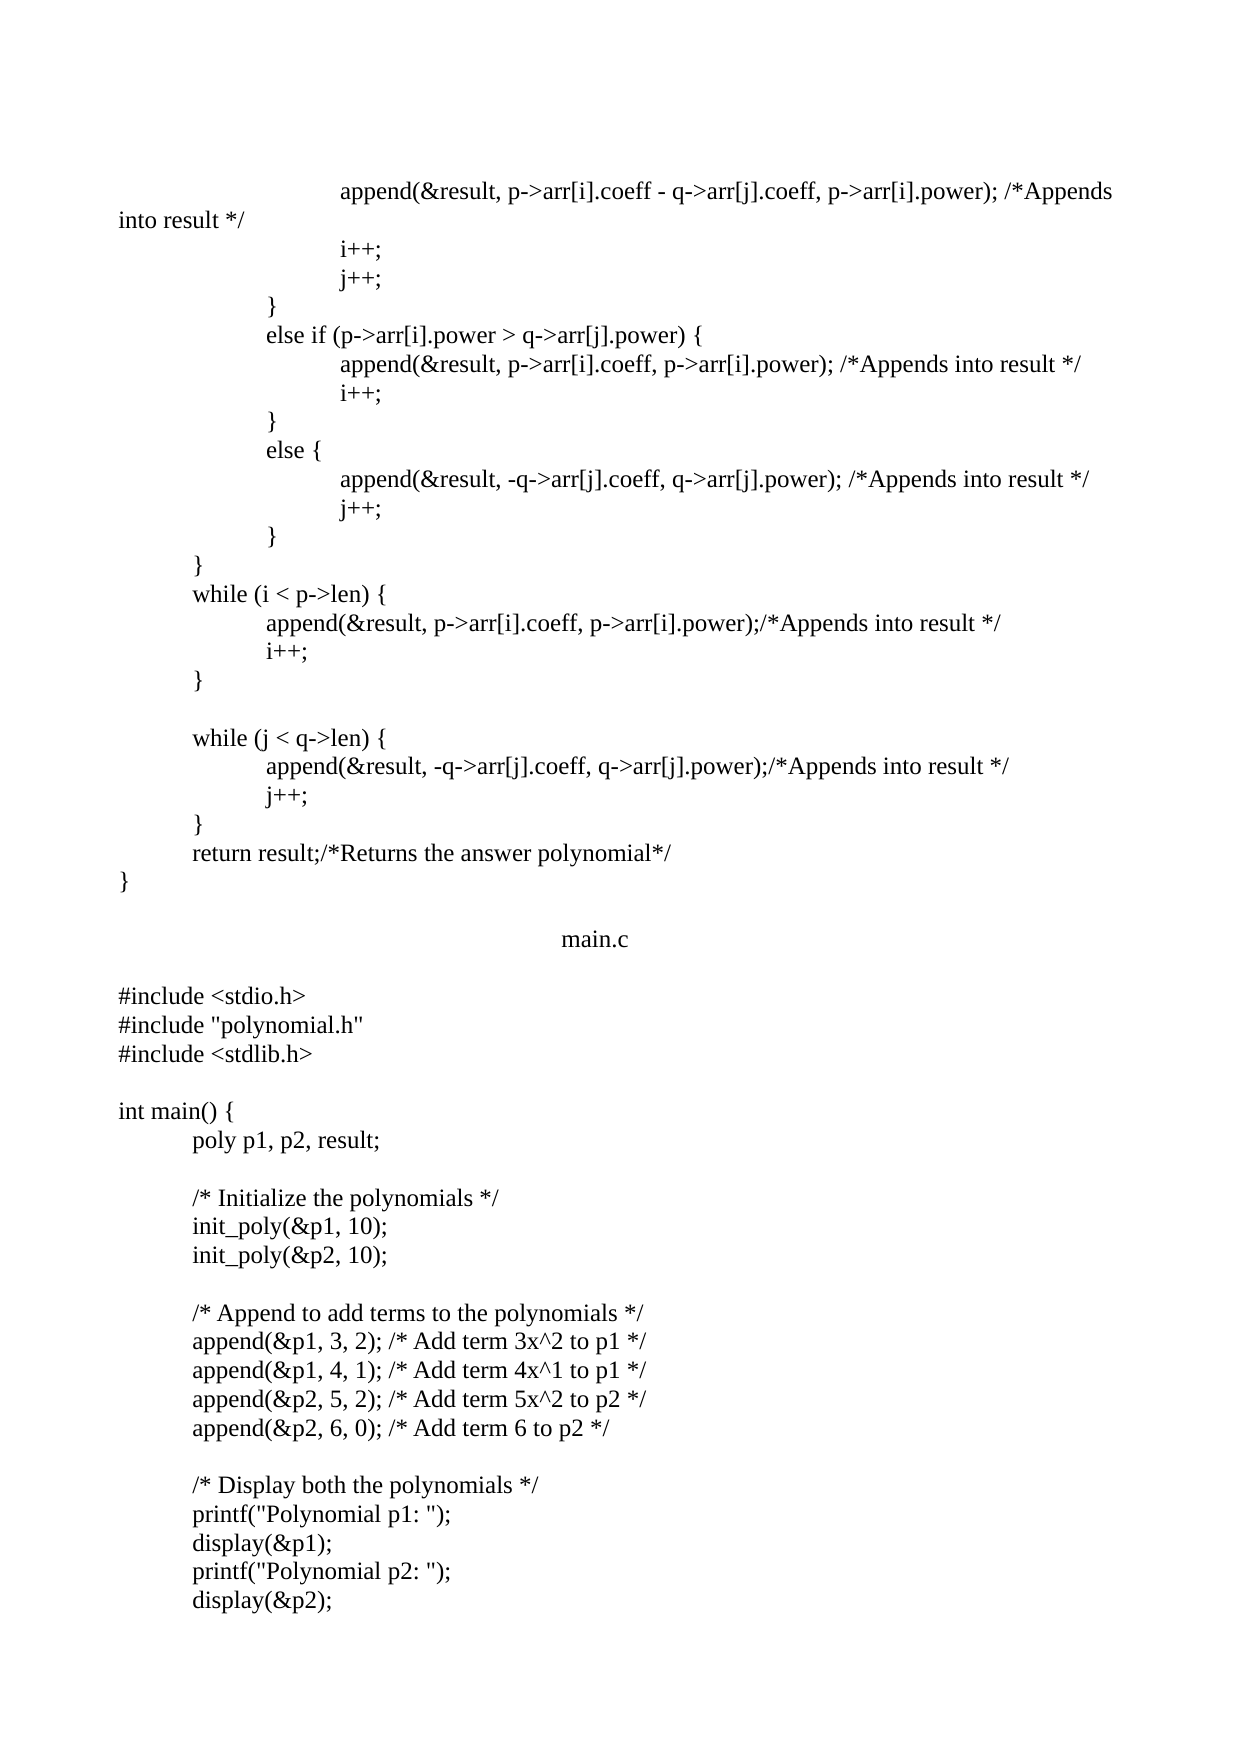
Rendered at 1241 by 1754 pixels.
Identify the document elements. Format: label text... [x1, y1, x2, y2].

text else if (p->arr[i].power > q->arr[j].power) { [118, 320, 1122, 349]
text } [118, 521, 1122, 550]
text append(&result, p->arr[i].coeff, p->arr[i].power); /*Appends into result */ [118, 349, 1122, 378]
text append(&p2, 5, 2); /* Add term 5x^2 to p2 */ [118, 1384, 1122, 1413]
text j++; [118, 263, 1122, 291]
text /* Append to add terms to the polynomials */ [118, 1298, 1122, 1326]
text #include <stdlib.h> [118, 1039, 1122, 1068]
text i++; [118, 636, 1122, 665]
text append(&result, -q->arr[j].coeff, q->arr[j].power);/*Appends into result */ [118, 751, 1122, 780]
text append(&p2, 6, 0); /* Add term 6 to p2 */ [118, 1413, 1122, 1441]
text printf("Polynomial p1: "); [118, 1499, 1122, 1528]
text j++; [118, 493, 1122, 521]
text } [118, 291, 1122, 320]
text } [118, 866, 1122, 895]
text poly p1, p2, result; [118, 1125, 1122, 1154]
text return result;/*Returns the answer polynomial*/ [118, 838, 1122, 866]
text } [118, 809, 1122, 838]
text i++; [118, 378, 1122, 406]
text #include <stdio.h> [118, 981, 1122, 1010]
text int main() { [118, 1096, 1122, 1125]
text else { [118, 435, 1122, 464]
text #include "polynomial.h" [118, 1010, 1122, 1039]
text display(&p2); [118, 1585, 1122, 1614]
text while (i < p->len) { [118, 579, 1122, 608]
text /* Display both the polynomials */ [118, 1470, 1122, 1499]
text display(&p1); [118, 1528, 1122, 1556]
text main.c [118, 924, 1122, 953]
text } [118, 550, 1122, 579]
text i++; [118, 234, 1122, 263]
text init_poly(&p1, 10); [118, 1211, 1122, 1240]
text j++; [118, 780, 1122, 809]
text /* Initialize the polynomials */ [118, 1183, 1122, 1211]
text while (j < q->len) { [118, 723, 1122, 751]
text append(&result, p->arr[i].coeff - q->arr[j].coeff, p->arr[i].power); /*Appends into result */ [118, 176, 1122, 234]
text init_poly(&p2, 10); [118, 1240, 1122, 1269]
text append(&result, -q->arr[j].coeff, q->arr[j].power); /*Appends into result */ [118, 464, 1122, 493]
text } [118, 406, 1122, 435]
text printf("Polynomial p2: "); [118, 1556, 1122, 1585]
text append(&p1, 3, 2); /* Add term 3x^2 to p1 */ [118, 1326, 1122, 1355]
text append(&p1, 4, 1); /* Add term 4x^1 to p1 */ [118, 1355, 1122, 1384]
text append(&result, p->arr[i].coeff, p->arr[i].power);/*Appends into result */ [118, 608, 1122, 636]
text } [118, 665, 1122, 694]
